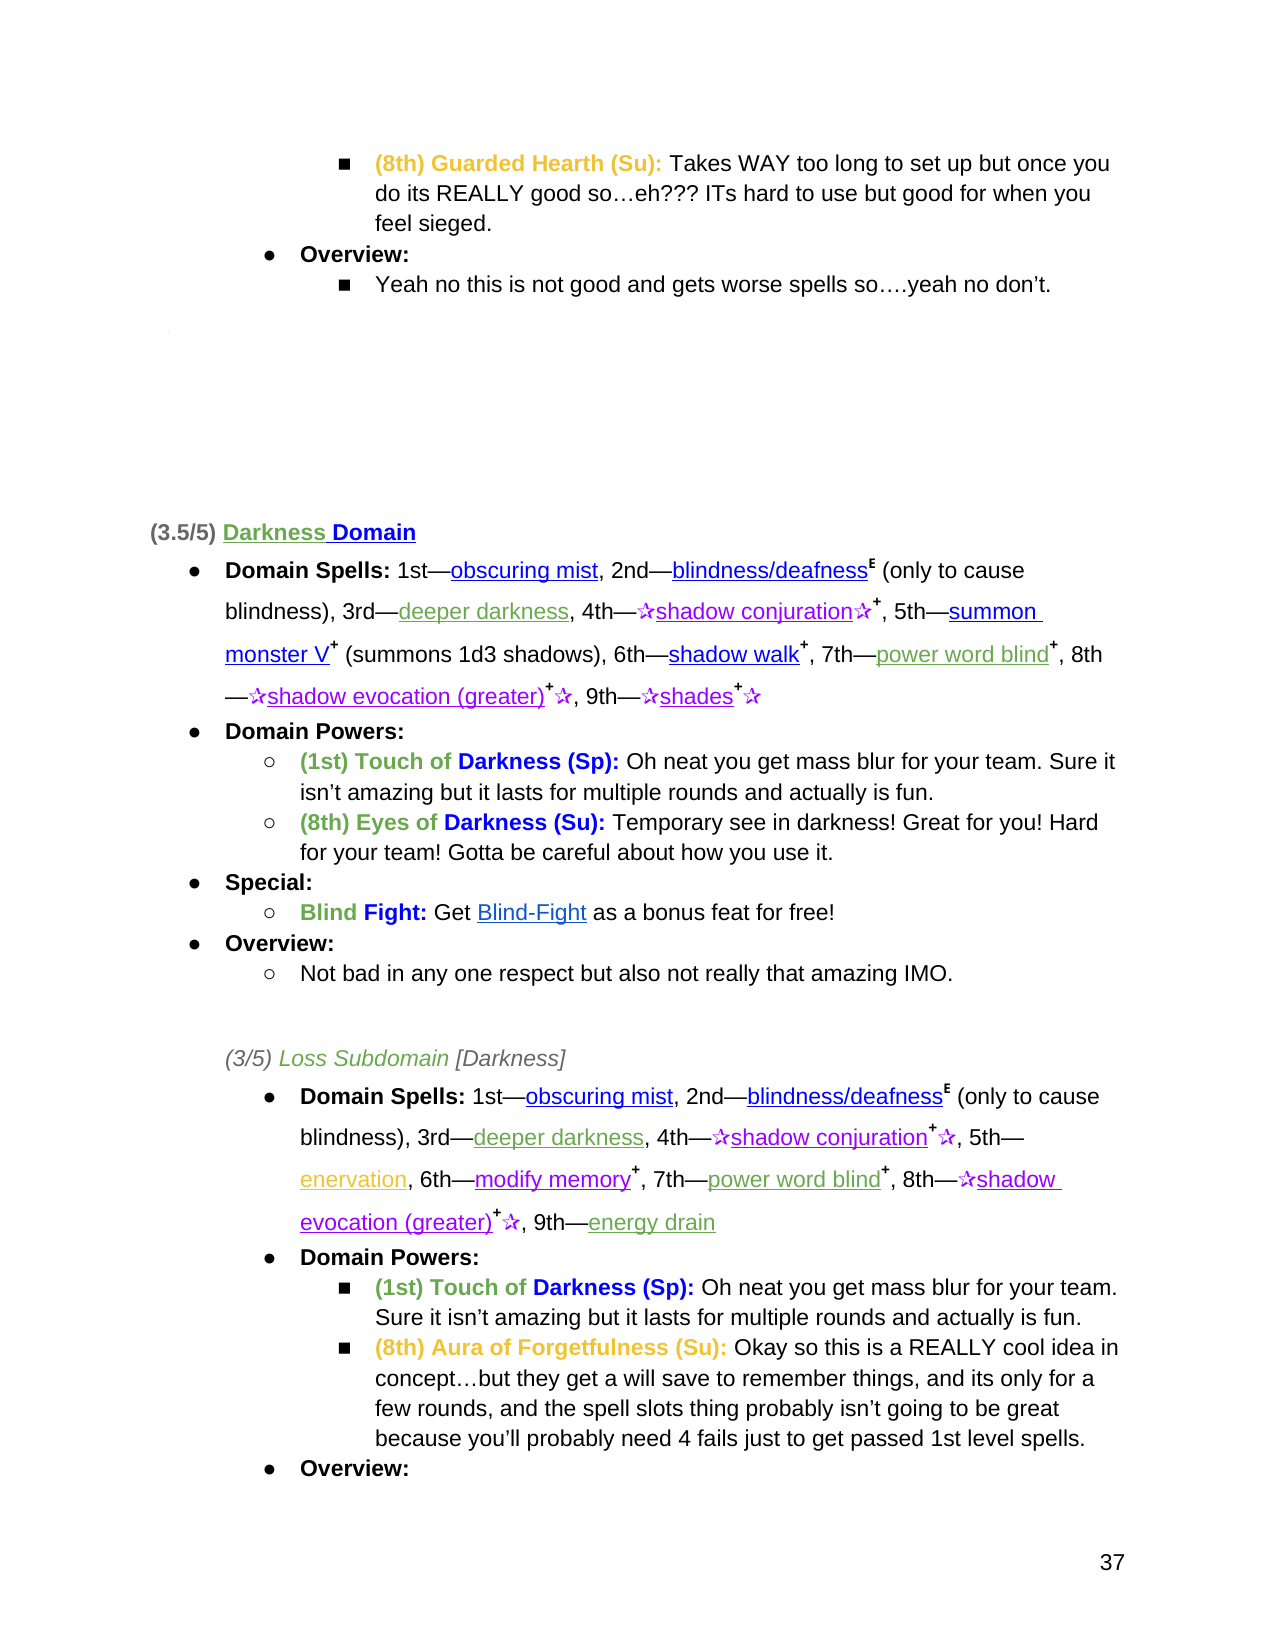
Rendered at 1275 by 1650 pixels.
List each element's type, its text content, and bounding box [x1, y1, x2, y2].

list Overview: [262, 241, 1125, 267]
list Domain Powers: [262, 1244, 1125, 1270]
list Domain Powers: [187, 718, 1125, 744]
list Not bad in any one respect but also not really that amazing IMO. [262, 960, 1125, 986]
list (1st) Touch of Darkness (Sp): Oh neat you get mass blur for your team. Sure it isn’t amazing but it lasts for multiple rounds and actually is fun. [262, 748, 1125, 805]
list (1st) Touch of Darkness (Sp): Oh neat you get mass blur for your team. Sure it isn’t amazing but it lasts for multiple rounds and actually is fun. [337, 1274, 1125, 1331]
list (8th) Aura of Forgetfulness (Su): Okay so this is a REALLY cool idea in concept…but they get a will save to remember things, and its only for a few rounds, and the spell slots thing probably isn’t going to be great because you’ll probably need 4 fails just to get passed 1st level spells. [337, 1334, 1125, 1451]
list Special: [187, 869, 1125, 895]
list Overview: [262, 1455, 1125, 1482]
list Domain Spells: 1st—obscuring mist, 2nd—blindness/deafnessE (only to cause blindness), 3rd—deeper darkness, 4th—✰shadow conjuration✰+, 5th—summon monster V+ (summons 1d3 shadows), 6th—shadow walk+, 7th—power word blind+, 8th—✰shadow evocation (greater)+✰, 9th—✰shades+✰ [187, 554, 1125, 712]
subtitle (3/5) Loss Subdomain [Darkness] [225, 1045, 1125, 1071]
list Overview: [187, 929, 1125, 956]
list (8th) Guarded Hearth (Su): Takes WAY too long to set up but once you do its REALLY good so…eh??? ITs hard to use but good for when you feel sieged. [337, 150, 1125, 237]
list Blind Fight: Get Blind-Fight as a bonus feat for free! [262, 899, 1125, 926]
list Domain Spells: 1st—obscuring mist, 2nd—blindness/deafnessE (only to cause blindness), 3rd—deeper darkness, 4th—✰shadow conjuration+✰, 5th—enervation, 6th—modify memory+, 7th—power word blind+, 8th—✰shadow evocation (greater)+✰, 9th—energy drain [262, 1080, 1125, 1238]
subtitle (3.5/5) Darkness Domain [150, 519, 1125, 546]
list Yeah no this is not good and gets worse spells so….yeah no don’t. [337, 271, 1125, 297]
list (8th) Eyes of Darkness (Su): Temporary see in darkness! Great for you! Hard for your team! Gotta be careful about how you use it. [262, 809, 1125, 865]
